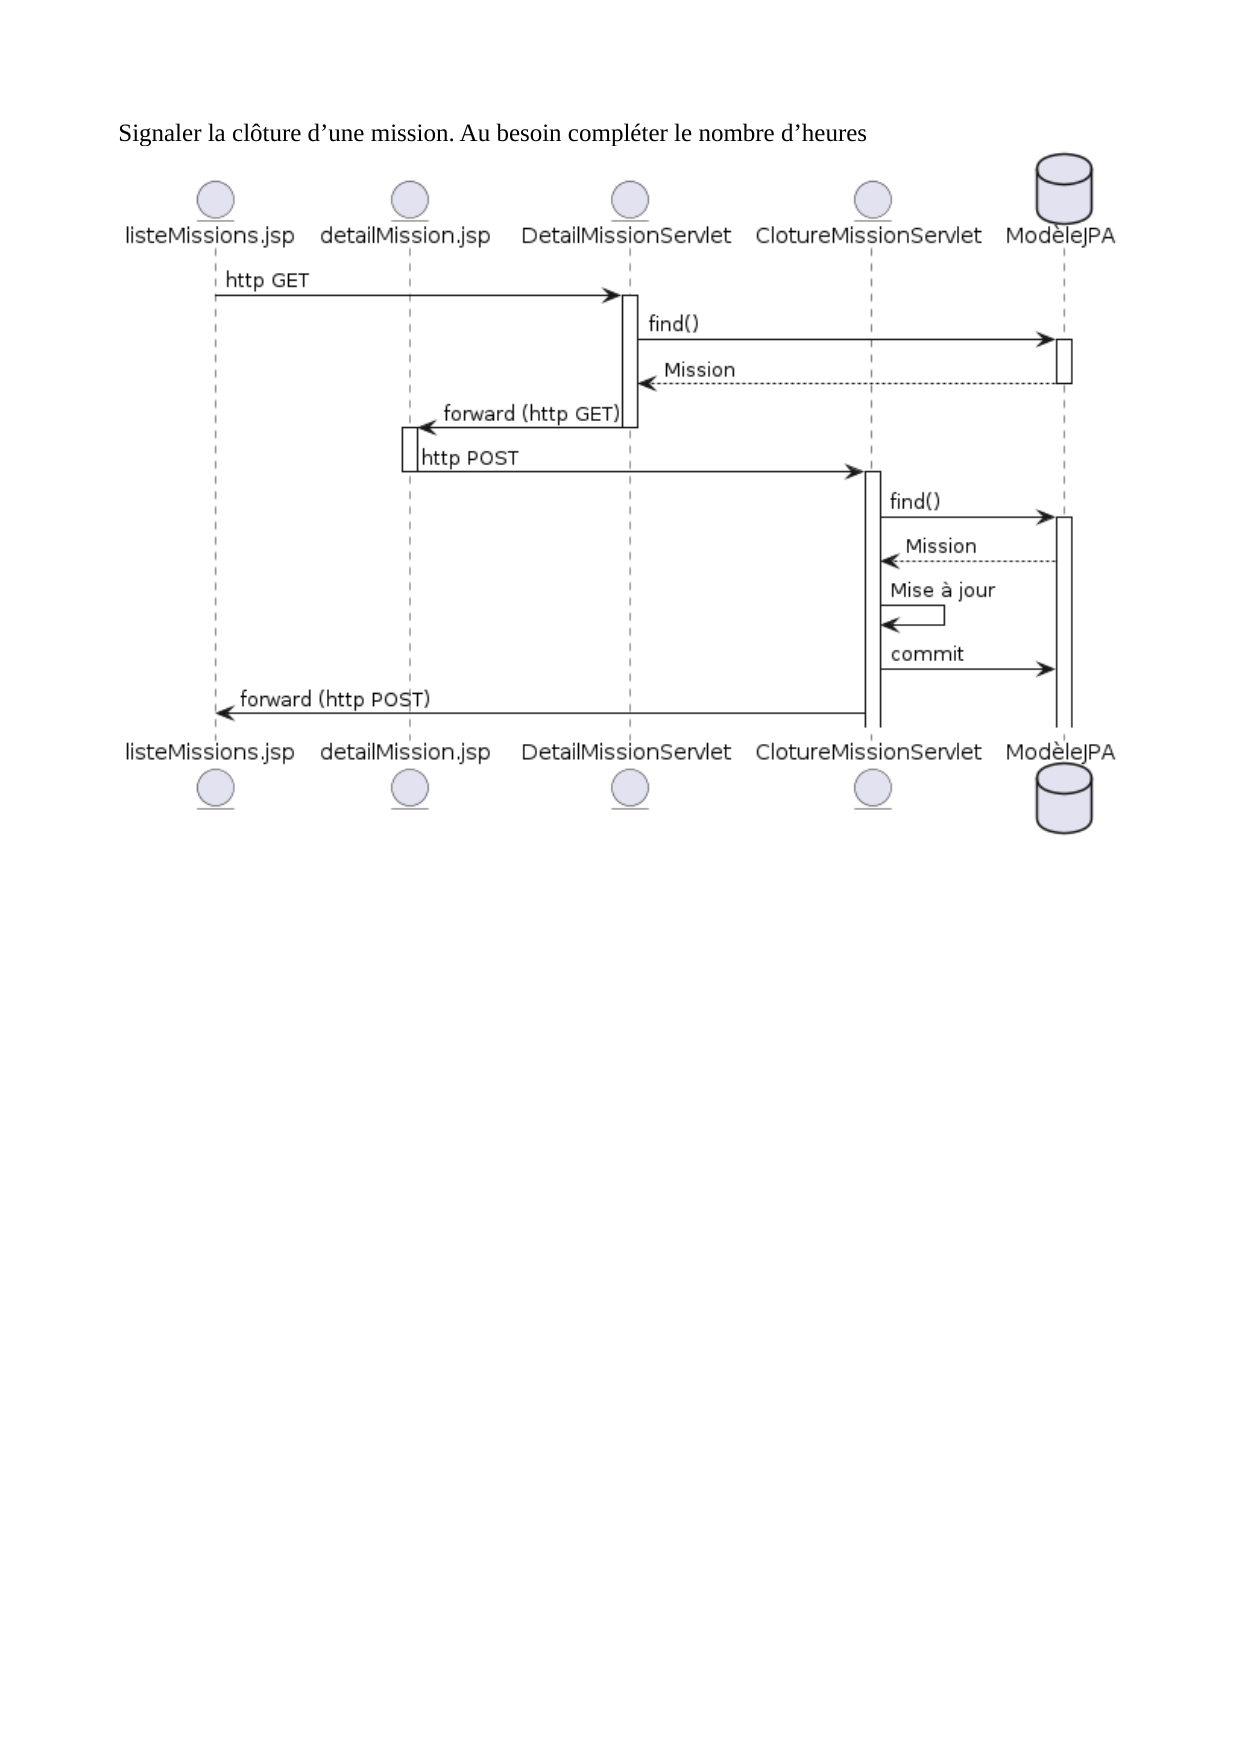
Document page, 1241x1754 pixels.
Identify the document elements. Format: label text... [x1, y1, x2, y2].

text Signaler la clôture d’une mission. Au besoin compléter le nombre d’heures [118, 118, 1122, 146]
picture [118, 146, 1123, 857]
